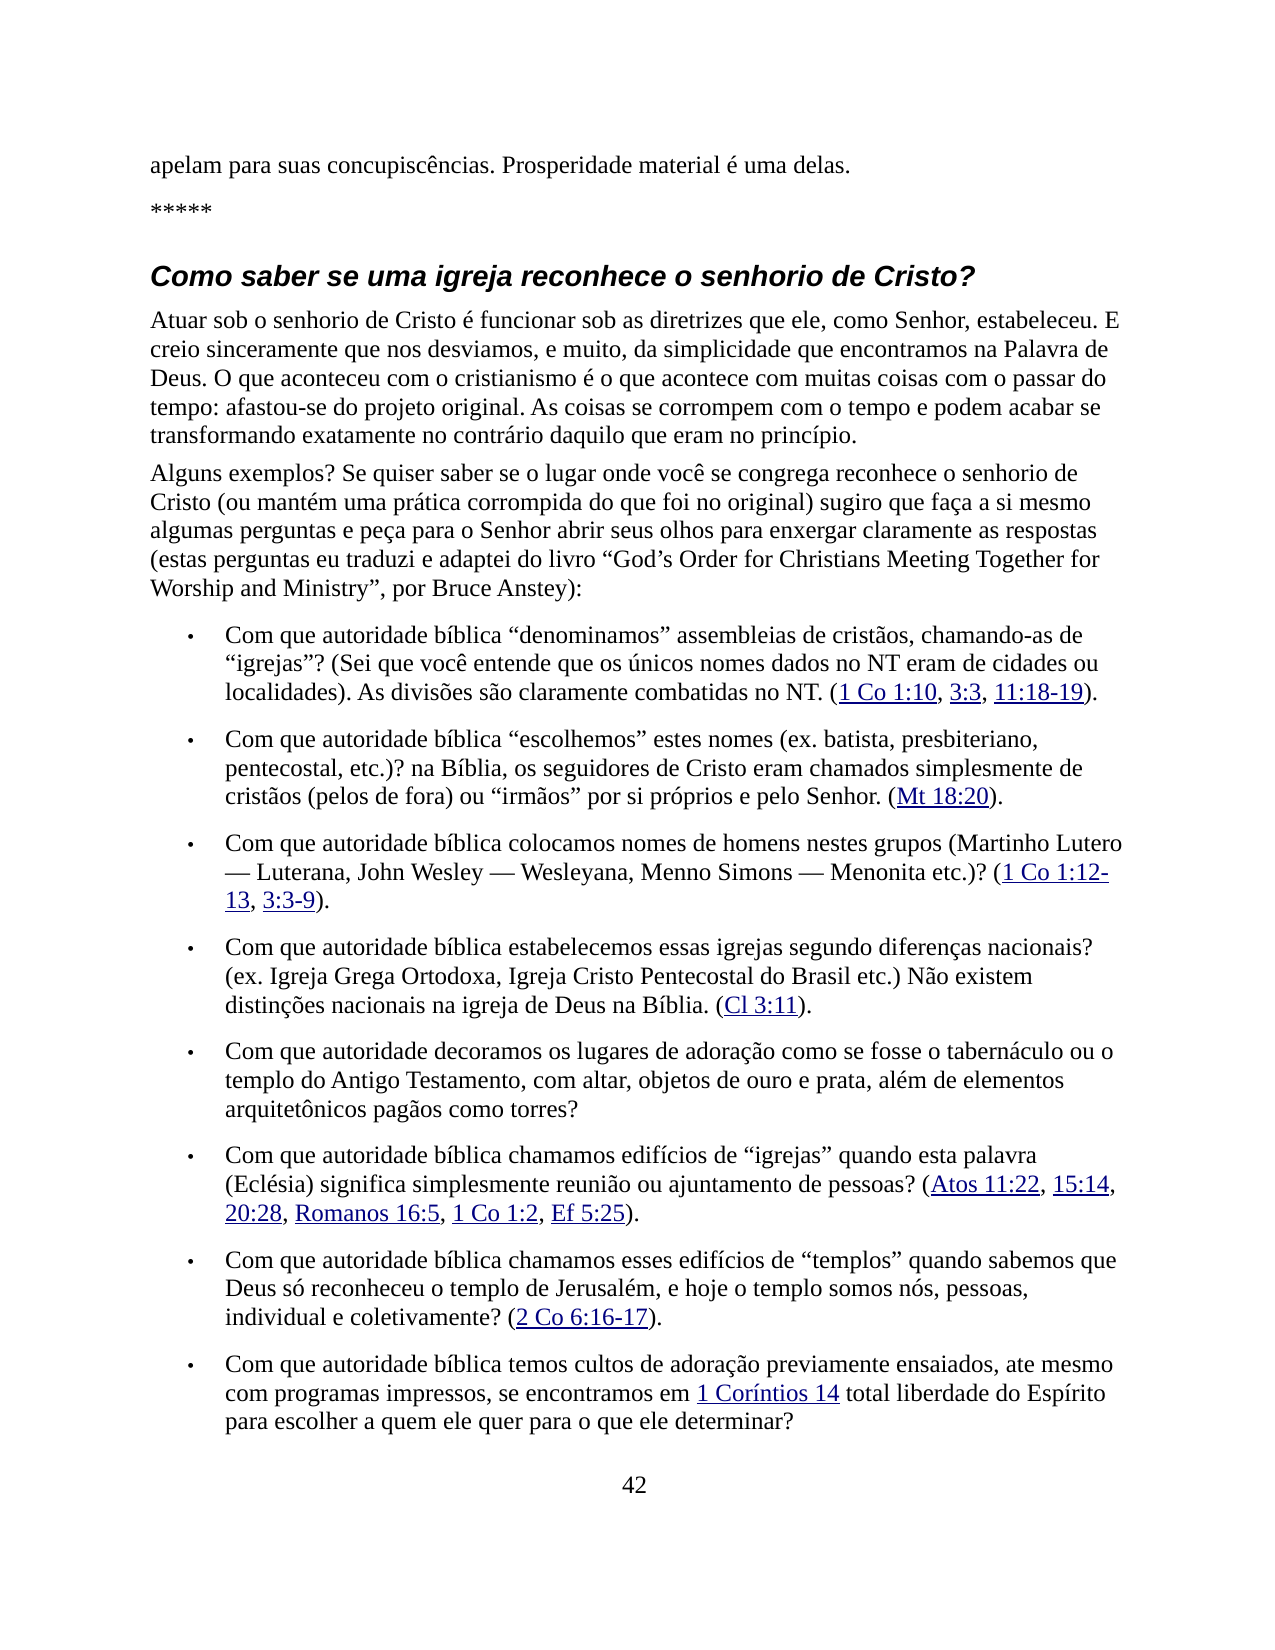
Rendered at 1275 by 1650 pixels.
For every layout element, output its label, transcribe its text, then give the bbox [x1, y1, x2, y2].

text ***** [150, 197, 1125, 225]
text Alguns exemplos? Se quiser saber se o lugar onde você se congrega reconhece o senhorio de Cristo (ou mantém uma prática corrompida do que foi no original) sugiro que faça a si mesmo algumas perguntas e peça para o Senhor abrir seus olhos para enxergar claramente as respostas (estas perguntas eu traduzi e adaptei do livro “God’s Order for Christians Meeting Together for Worship and Ministry”, por Bruce Anstey): [150, 458, 1125, 602]
list Com que autoridade bíblica estabelecemos essas igrejas segundo diferenças nacionais? (ex. Igreja Grega Ortodoxa, Igreja Cristo Pentecostal do Brasil etc.) Não existem distinções nacionais na igreja de Deus na Bíblia. (Cl 3:11). [187, 932, 1125, 1018]
list Com que autoridade bíblica temos cultos de adoração previamente ensaiados, ate mesmo com programas impressos, se encontramos em 1 Coríntios 14 total liberdade do Espírito para escolher a quem ele quer para o que ele determinar? [187, 1349, 1125, 1435]
list Com que autoridade bíblica “denominamos” assembleias de cristãos, chamando-as de “igrejas”? (Sei que você entende que os únicos nomes dados no NT eram de cidades ou localidades). As divisões são claramente combatidas no NT. (1 Co 1:10, 3:3, 11:18-19). [187, 620, 1125, 706]
list Com que autoridade decoramos os lugares de adoração como se fosse o tabernáculo ou o templo do Antigo Testamento, com altar, objetos de ouro e prata, além de elementos arquitetônicos pagãos como torres? [187, 1036, 1125, 1123]
list Com que autoridade bíblica colocamos nomes de homens nestes grupos (Martinho Lutero — Luterana, John Wesley — Wesleyana, Menno Simons — Menonita etc.)? (1 Co 1:12-13, 3:3-9). [187, 828, 1125, 914]
text Atuar sob o senhorio de Cristo é funcionar sob as diretrizes que ele, como Senhor, estabeleceu. E creio sinceramente que nos desviamos, e muito, da simplicidade que encontramos na Palavra de Deus. O que aconteceu com o cristianismo é o que acontece com muitas coisas com o passar do tempo: afastou-se do projeto original. As coisas se corrompem com o tempo e podem acabar se transformando exatamente no contrário daquilo que eram no princípio. [150, 305, 1125, 449]
list Com que autoridade bíblica chamamos esses edifícios de “templos” quando sabemos que Deus só reconheceu o templo de Jerusalém, e hoje o templo somos nós, pessoas, individual e coletivamente? (2 Co 6:16-17). [187, 1245, 1125, 1331]
subtitle Como saber se uma igreja reconhece o senhorio de Cristo? [150, 259, 1125, 293]
list Com que autoridade bíblica chamamos edifícios de “igrejas” quando esta palavra (Eclésia) significa simplesmente reunião ou ajuntamento de pessoas? (Atos 11:22, 15:14, 20:28, Romanos 16:5, 1 Co 1:2, Ef 5:25). [187, 1141, 1125, 1227]
text apelam para suas concupiscências. Prosperidade material é uma delas. [150, 150, 1125, 179]
list Com que autoridade bíblica “escolhemos” estes nomes (ex. batista, presbiteriano, pentecostal, etc.)? na Bíblia, os seguidores de Cristo eram chamados simplesmente de cristãos (pelos de fora) ou “irmãos” por si próprios e pelo Senhor. (Mt 18:20). [187, 724, 1125, 810]
